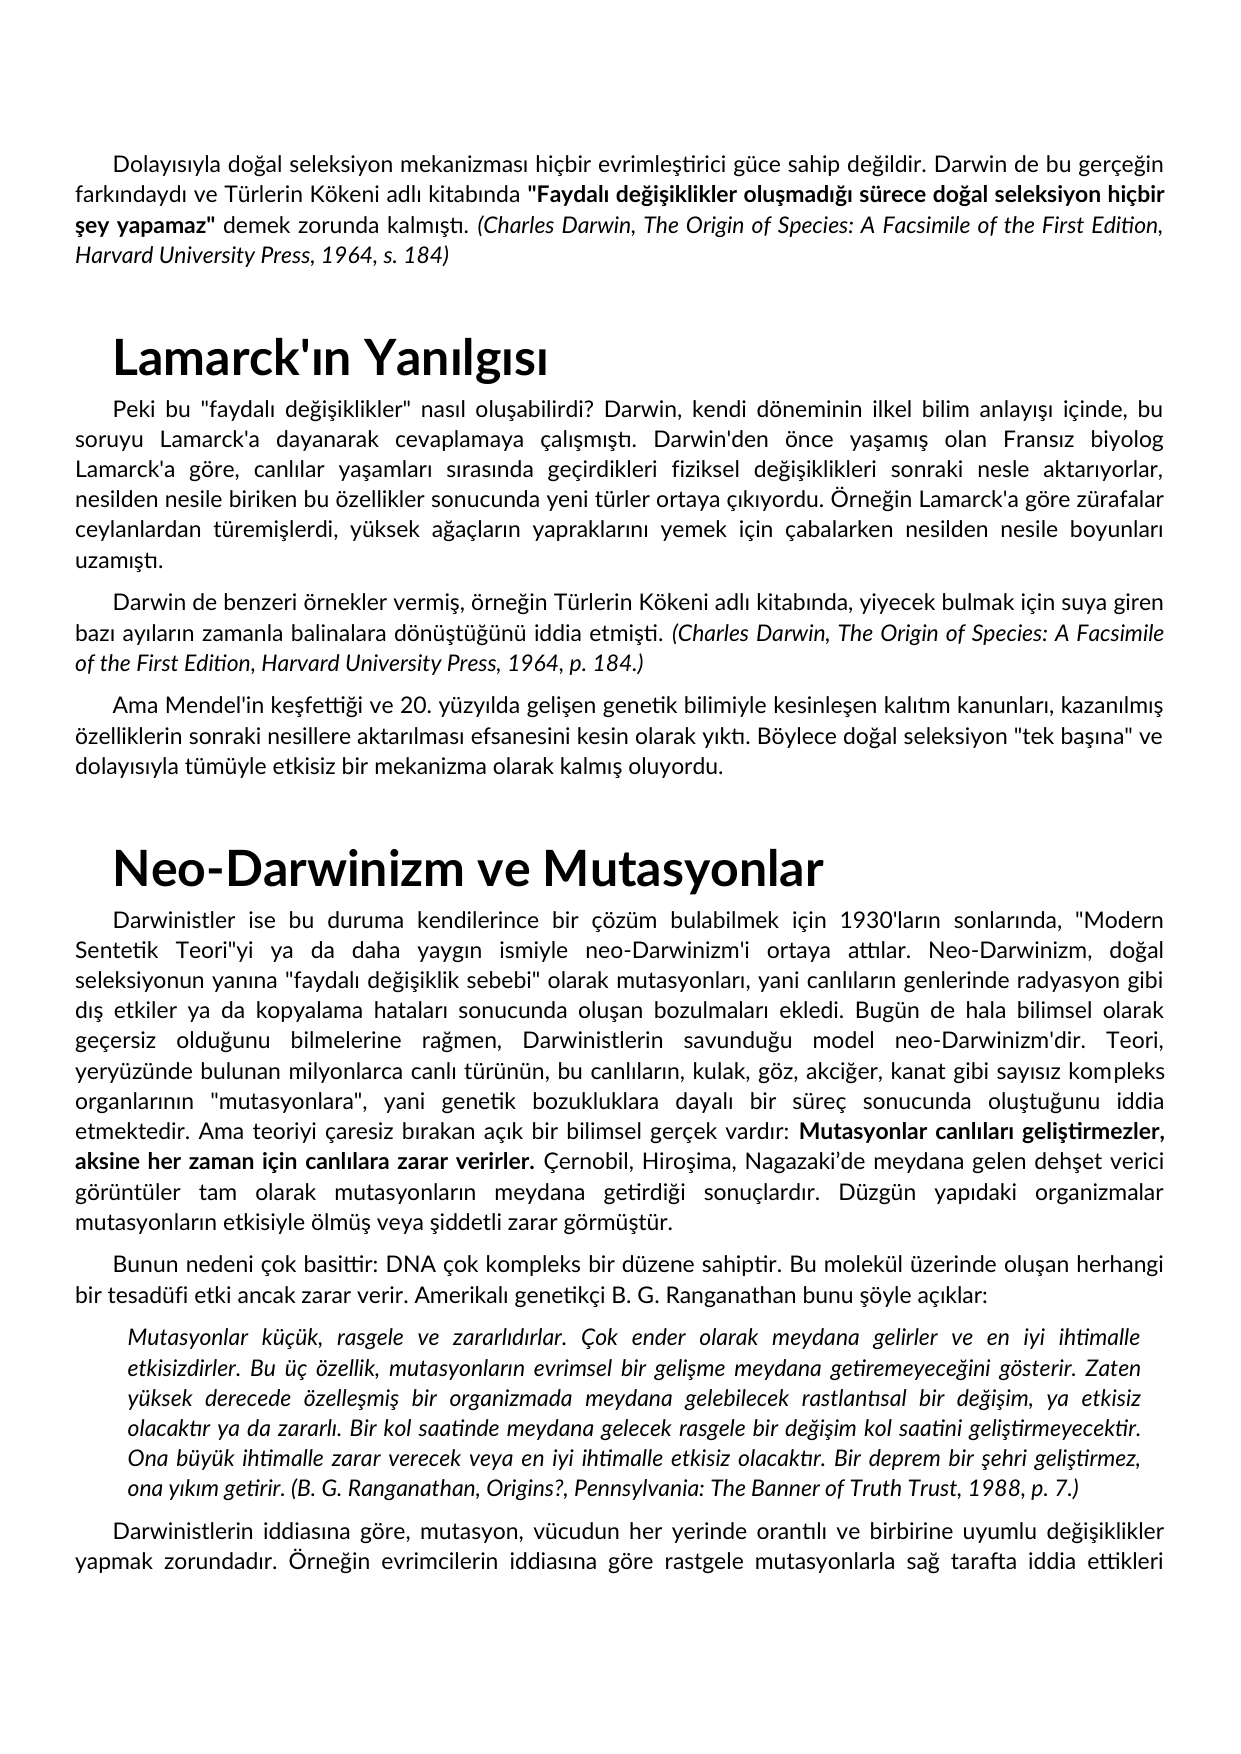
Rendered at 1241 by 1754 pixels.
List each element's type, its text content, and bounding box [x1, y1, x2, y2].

text Mutasyonlar küçük, rasgele ve zararlıdırlar. Çok ender olarak meydana gelirler ve en iyi ihtimalle etkisizdirler. Bu üç özellik, mutasyonların evrimsel bir gelişme meydana getiremeyeceğini gösterir. Zaten yüksek derecede özelleşmiş bir organizmada meydana gelebilecek rastlantısal bir değişim, ya etkisiz olacaktır ya da zararlı. Bir kol saatinde meydana gelecek rasgele bir değişim kol saatini geliştirmeyecektir. Ona büyük ihtimalle zarar verecek veya en iyi ihtimalle etkisiz olacaktır. Bir deprem bir şehri geliştirmez, ona yıkım getirir. (B. G. Ranganathan, Origins?, Pennsylvania: The Banner of Truth Trust, 1988, p. 7.) [127, 1323, 1143, 1502]
text Darwinistler ise bu duruma kendilerince bir çözüm bulabilmek için 1930'ların sonlarında, "Modern Sentetik Teori"yi ya da daha yaygın ismiyle neo-Darwinizm'i ortaya attılar. Neo-Darwinizm, doğal seleksiyonun yanına "faydalı değişiklik sebebi" olarak mutasyonları, yani canlıların genlerinde radyasyon gibi dış etkiler ya da kopyalama hataları sonucunda oluşan bozulmaları ekledi. Bugün de hala bilimsel olarak geçersiz olduğunu bilmelerine rağmen, Darwinistlerin savunduğu model neo-Darwinizm'dir. Teori, yeryüzünde bulunan milyonlarca canlı türünün, bu canlıların, kulak, göz, akciğer, kanat gibi sayısız kompleks organlarının "mutasyonlara", yani genetik bozukluklara dayalı bir süreç sonucunda oluştuğunu iddia etmektedir. Ama teoriyi çaresiz bırakan açık bir bilimsel gerçek vardır: Mutasyonlar canlıları geliştirmezler, aksine her zaman için canlılara zarar verirler. Çernobil, Hiroşima, Nagazaki’de meydana gelen dehşet verici görüntüler tam olarak mutasyonların meydana getirdiği sonuçlardır. Düzgün yapıdaki organizmalar mutasyonların etkisiyle ölmüş veya şiddetli zarar görmüştür. [75, 905, 1165, 1235]
text Darwin de benzeri örnekler vermiş, örneğin Türlerin Kökeni adlı kitabında, yiyecek bulmak için suya giren bazı ayıların zamanla balinalara dönüştüğünü iddia etmişti. (Charles Darwin, The Origin of Species: A Facsimile of the First Edition, Harvard University Press, 1964, p. 184.) [75, 588, 1165, 676]
subtitle Neo-Darwinizm ve Mutasyonlar [112, 837, 1165, 897]
text Ama Mendel'in keşfettiği ve 20. yüzyılda gelişen genetik bilimiyle kesinleşen kalıtım kanunları, kazanılmış özelliklerin sonraki nesillere aktarılması efsanesini kesin olarak yıktı. Böylece doğal seleksiyon "tek başına" ve dolayısıyla tümüyle etkisiz bir mekanizma olarak kalmış oluyordu. [75, 691, 1165, 779]
text Peki bu "faydalı değişiklikler" nasıl oluşabilirdi? Darwin, kendi döneminin ilkel bilim anlayışı içinde, bu soruyu Lamarck'a dayanarak cevaplamaya çalışmıştı. Darwin'den önce yaşamış olan Fransız biyolog Lamarck'a göre, canlılar yaşamları sırasında geçirdikleri fiziksel değişiklikleri sonraki nesle aktarıyorlar, nesilden nesile biriken bu özellikler sonucunda yeni türler ortaya çıkıyordu. Örneğin Lamarck'a göre zürafalar ceylanlardan türemişlerdi, yüksek ağaçların yapraklarını yemek için çabalarken nesilden nesile boyunları uzamıştı. [75, 394, 1165, 573]
text Darwinistlerin iddiasına göre, mutasyon, vücudun her yerinde orantılı ve birbirine uyumlu değişiklikler yapmak zorundadır. Örneğin evrimcilerin iddiasına göre rastgele mutasyonlarla sağ tarafta iddia ettikleri [75, 1517, 1165, 1574]
text Bunun nedeni çok basittir: DNA çok kompleks bir düzene sahiptir. Bu molekül üzerinde oluşan herhangi bir tesadüfi etki ancak zarar verir. Amerikalı genetikçi B. G. Ranganathan bunu şöyle açıklar: [75, 1250, 1165, 1308]
text Dolayısıyla doğal seleksiyon mekanizması hiçbir evrimleştirici güce sahip değildir. Darwin de bu gerçeğin farkındaydı ve Türlerin Kökeni adlı kitabında "Faydalı değişiklikler oluşmadığı sürece doğal seleksiyon hiçbir şey yapamaz" demek zorunda kalmıştı. (Charles Darwin, The Origin of Species: A Facsimile of the First Edition, Harvard University Press, 1964, s. 184) [75, 150, 1165, 268]
subtitle Lamarck'ın Yanılgısı [112, 326, 1165, 386]
